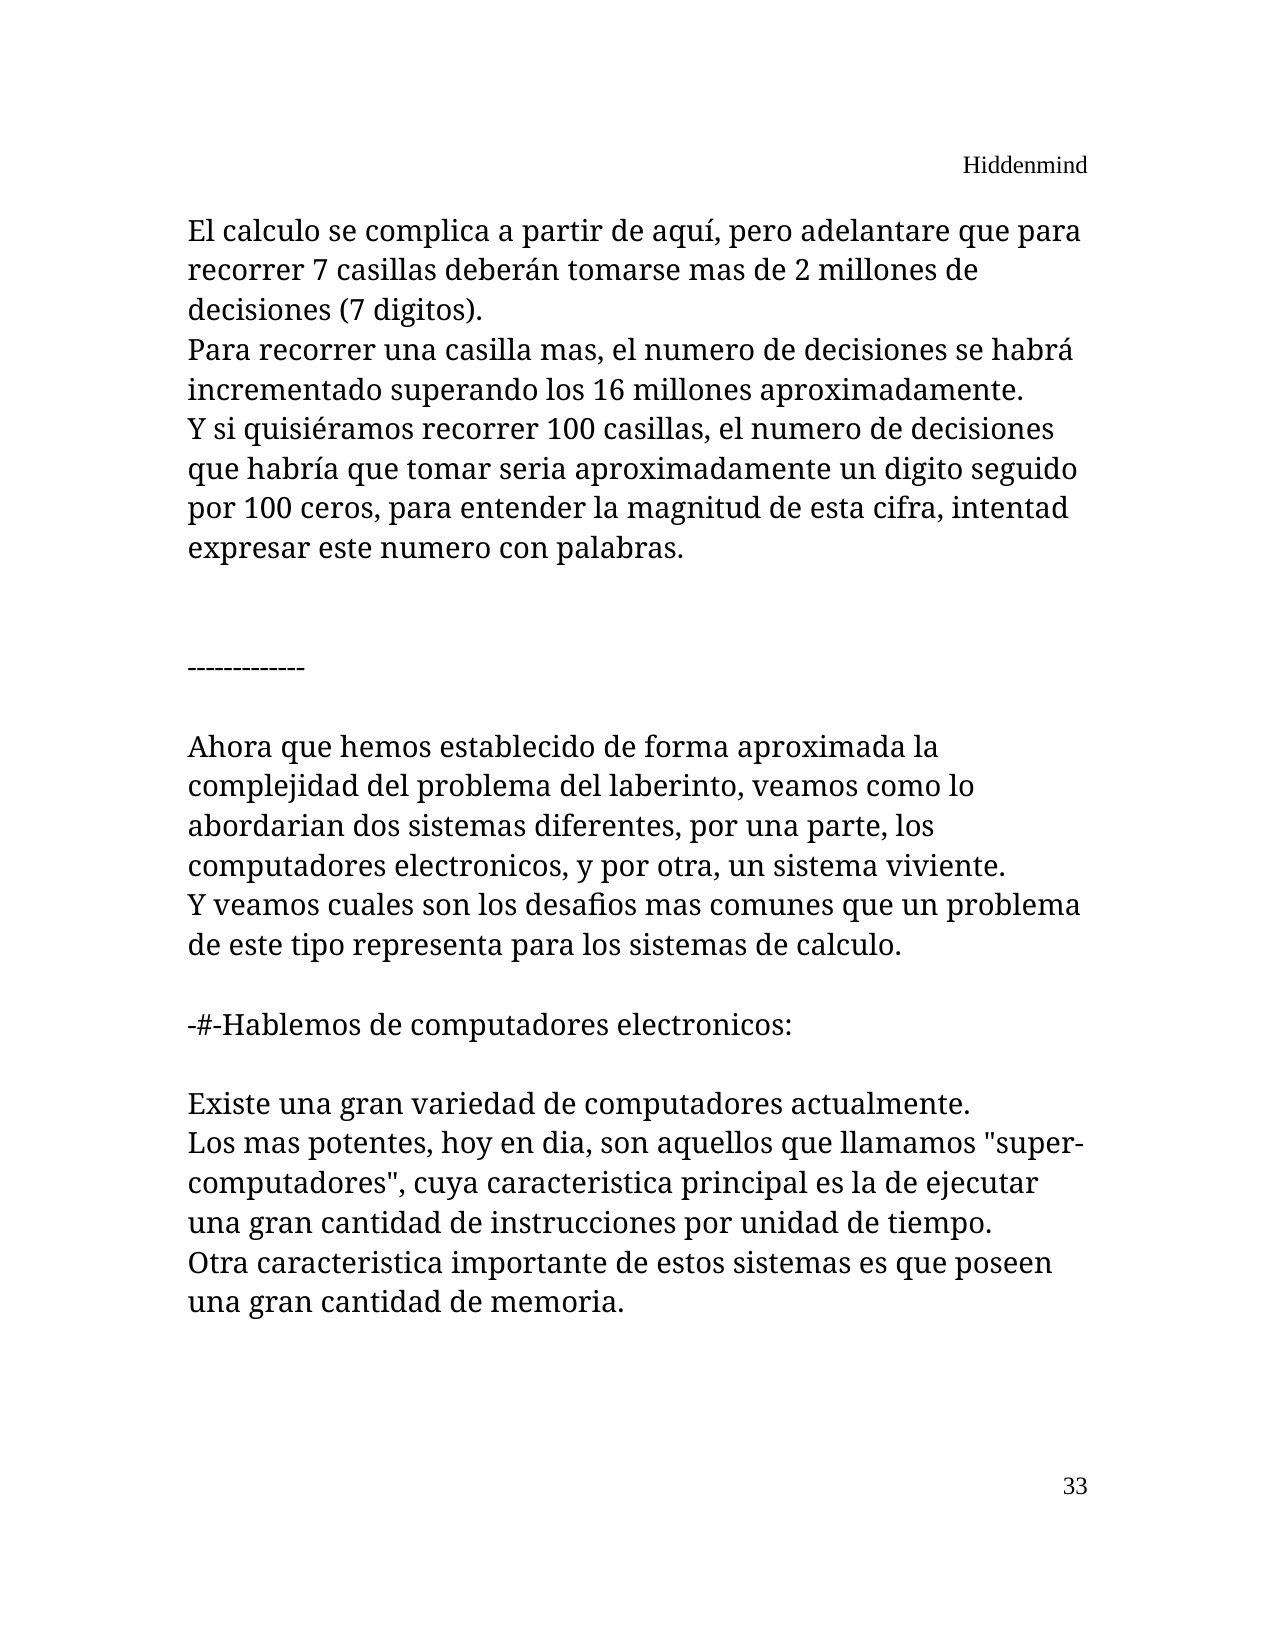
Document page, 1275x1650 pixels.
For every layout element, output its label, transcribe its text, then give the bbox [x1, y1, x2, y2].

text El calculo se complica a partir de aquí, pero adelantare que para recorrer 7 casillas deberán tomarse mas de 2 millones de decisiones (7 digitos). [187, 210, 1087, 329]
text Existe una gran variedad de computadores actualmente. [187, 1083, 1087, 1123]
text Y veamos cuales son los desafios mas comunes que un problema de este tipo representa para los sistemas de calculo. [187, 885, 1087, 964]
text Otra caracteristica importante de estos sistemas es que poseen una gran cantidad de memoria. [187, 1242, 1087, 1321]
text Y si quisiéramos recorrer 100 casillas, el numero de decisiones que habría que tomar seria aproximadamente un digito seguido por 100 ceros, para entender la magnitud de esta cifra, intentad expresar este numero con palabras. [187, 408, 1087, 567]
text -#-Hablemos de computadores electronicos: [187, 1004, 1087, 1043]
text Ahora que hemos establecido de forma aproximada la complejidad del problema del laberinto, veamos como lo abordarian dos sistemas diferentes, por una parte, los computadores electronicos, y por otra, un sistema viviente. [187, 726, 1087, 885]
text Para recorrer una casilla mas, el numero de decisiones se habrá incrementado superando los 16 millones aproximadamente. [187, 329, 1087, 408]
text ------------- [187, 647, 1087, 686]
text Los mas potentes, hoy en dia, son aquellos que llamamos "super-computadores", cuya caracteristica principal es la de ejecutar una gran cantidad de instrucciones por unidad de tiempo. [187, 1123, 1087, 1242]
